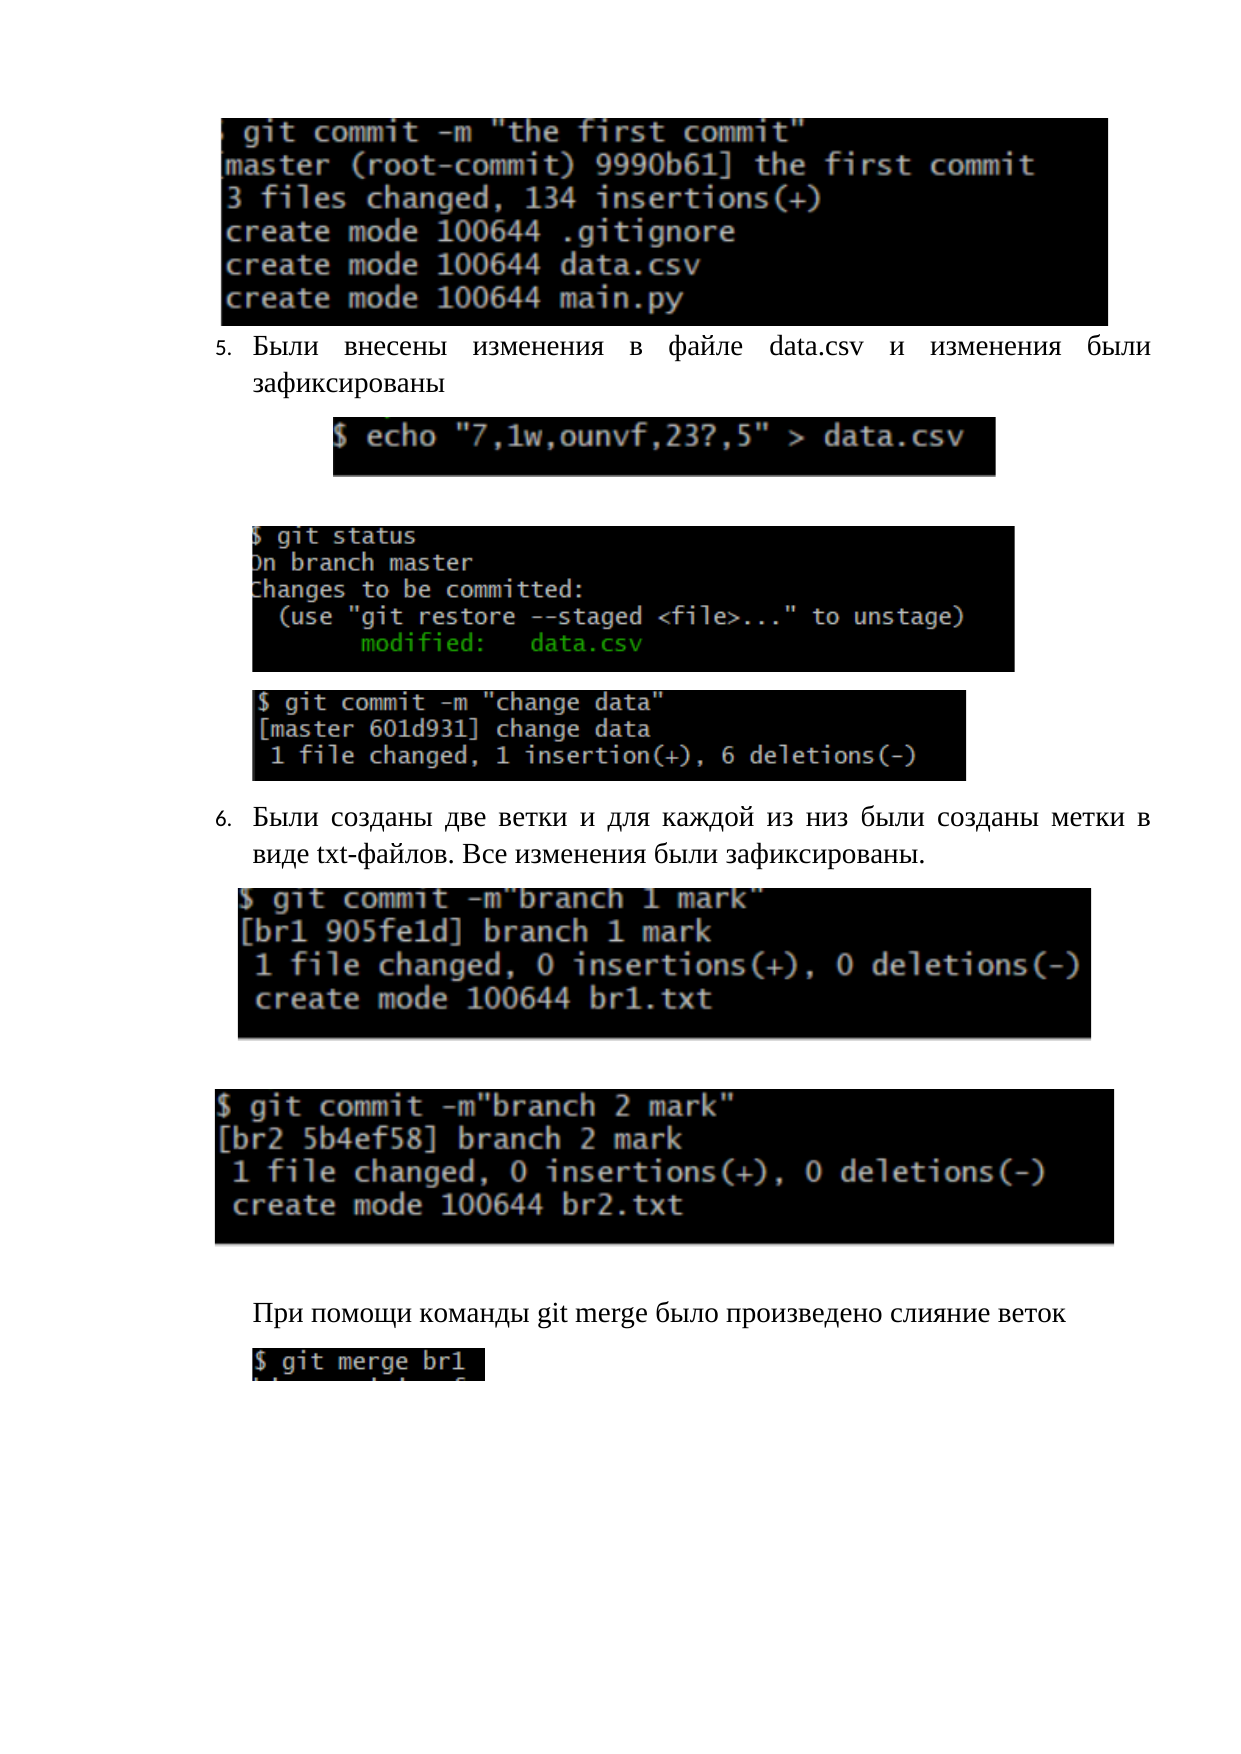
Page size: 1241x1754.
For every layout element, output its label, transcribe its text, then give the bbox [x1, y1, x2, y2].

picture [252, 690, 967, 781]
picture [252, 526, 1015, 672]
list Были внесены изменения в файле data.csv и изменения были зафиксированы [215, 118, 1152, 398]
picture [237, 888, 1092, 1041]
picture [214, 1089, 1115, 1247]
list Были созданы две ветки и для каждой из низ были созданы метки в виде txt-файлов. Все изменения были зафиксированы. [215, 799, 1152, 869]
picture [333, 417, 996, 477]
list При помощи команды git merge было произведено слияние веток [252, 1295, 1152, 1329]
picture [220, 118, 1109, 326]
picture [252, 1348, 485, 1381]
